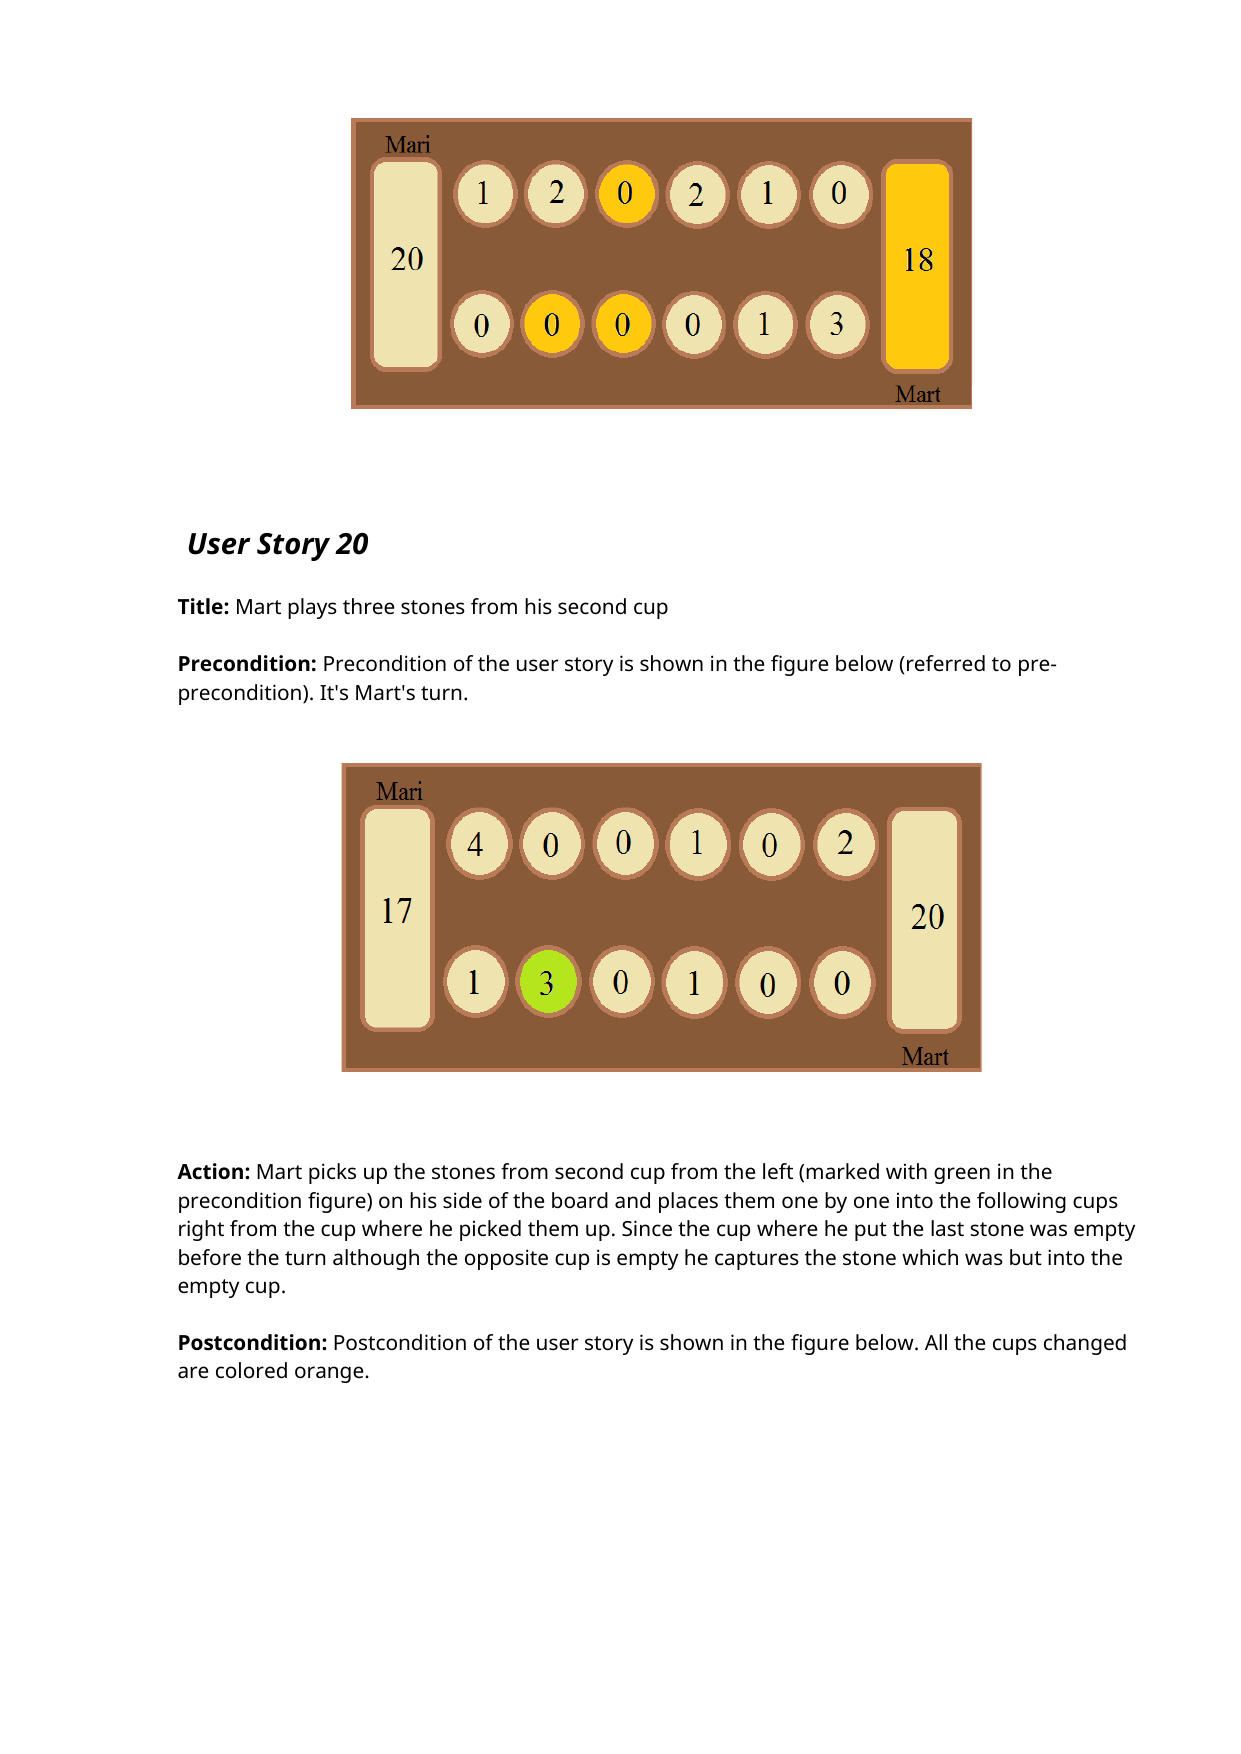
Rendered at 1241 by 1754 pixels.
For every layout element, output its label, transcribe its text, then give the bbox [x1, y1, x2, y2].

picture [351, 118, 973, 409]
text Action: Mart picks up the stones from second cup from the left (marked with green in the precondition figure) on his side of the board and places them one by one into the following cups right from the cup where he picked them up. Since the cup where he put the last stone was empty before the turn although the opposite cup is empty he captures the stone which was but into the empty cup. Postcondition: Postcondition of the user story is shown in the figure below. All the cups changed are colored orange. [177, 1100, 1152, 1413]
picture [341, 763, 982, 1072]
text Title: Mart plays three stones from his second cup Precondition: Precondition of the user story is shown in the figure below (referred to pre-precondition). It's Mart's turn. [177, 592, 1152, 734]
subtitle User Story 20 [187, 523, 1142, 563]
